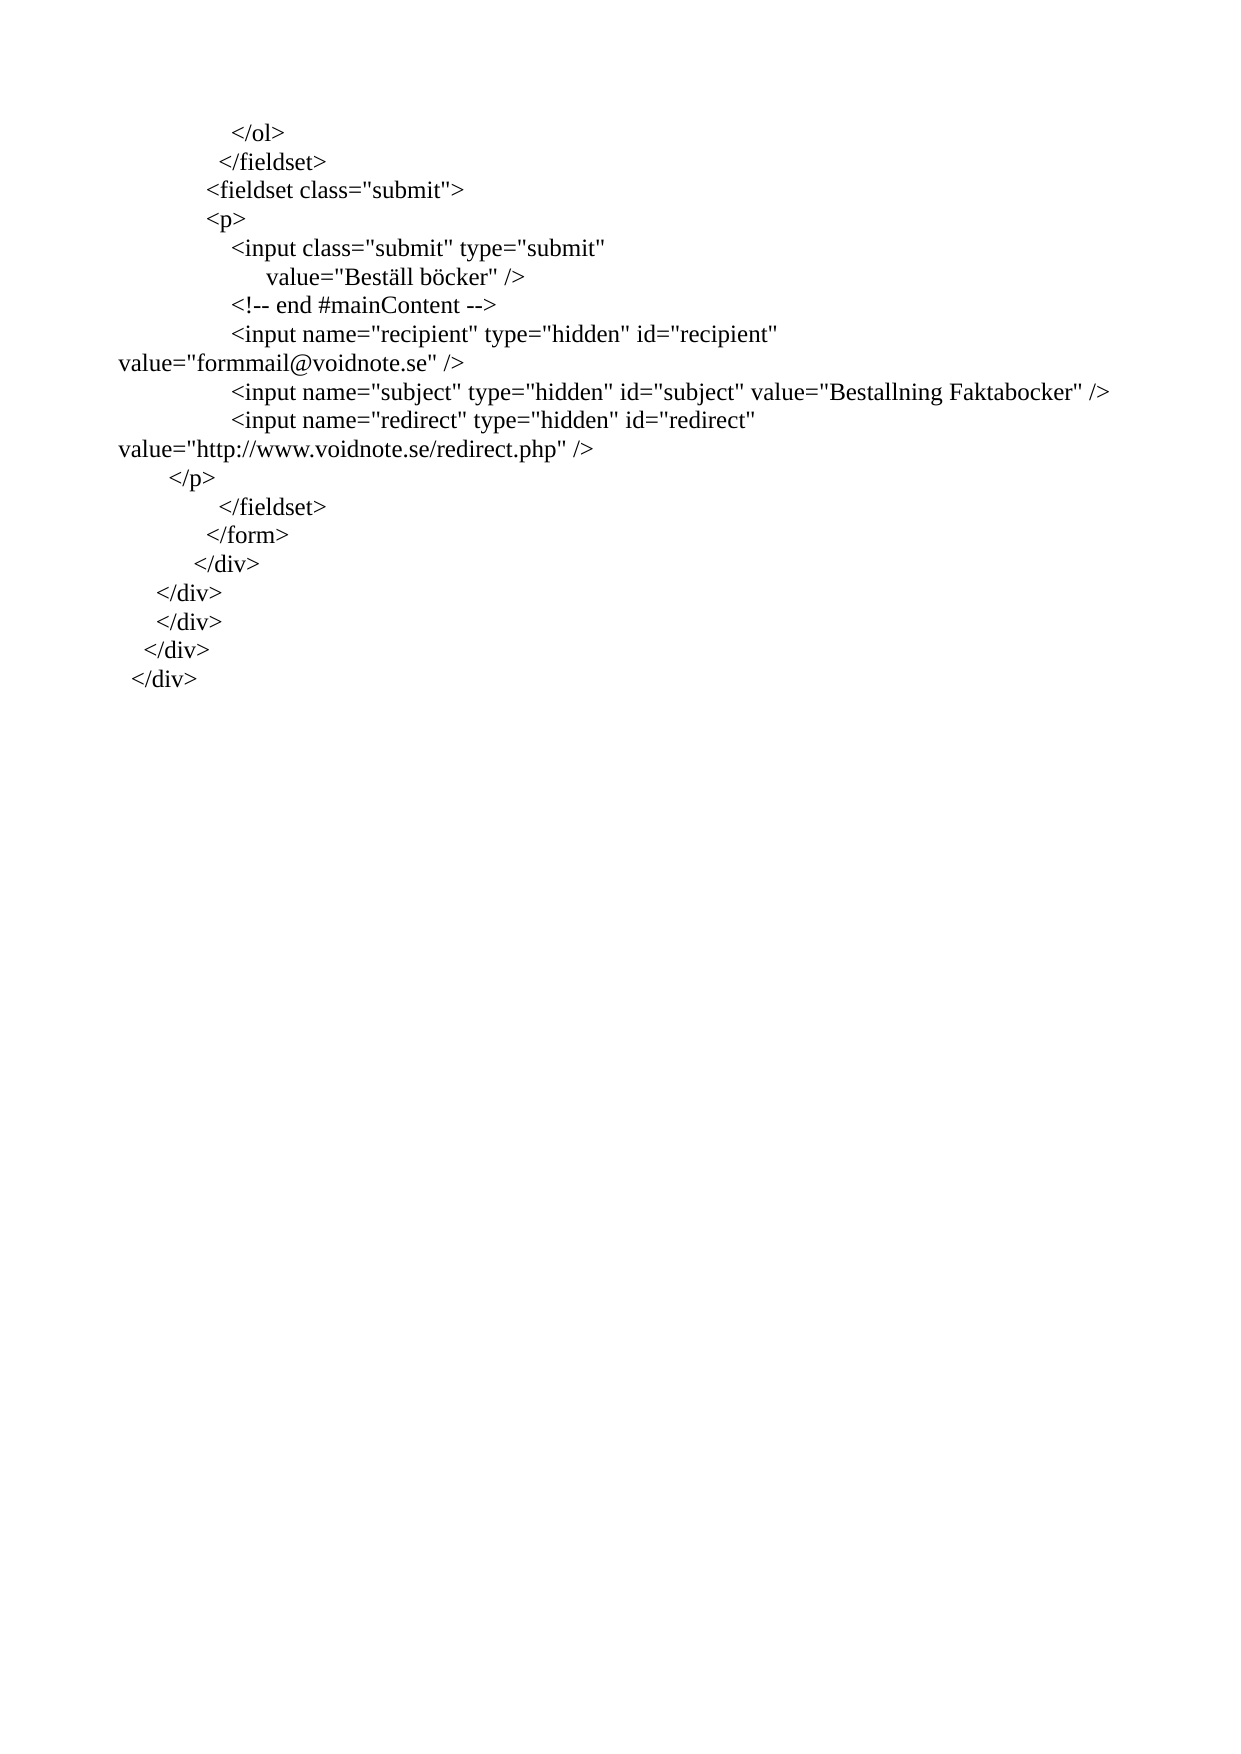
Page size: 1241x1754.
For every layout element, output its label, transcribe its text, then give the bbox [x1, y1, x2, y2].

text </div> [118, 664, 1122, 693]
text <fieldset class="submit"> [118, 176, 1122, 204]
text </div> [118, 636, 1122, 664]
text <input name="redirect" type="hidden" id="redirect" value="http://www.voidnote.se/redirect.php" /> [118, 406, 1122, 463]
text <input class="submit" type="submit" [118, 233, 1122, 262]
text value="Beställ böcker" /> [118, 262, 1122, 291]
text <p> [118, 204, 1122, 233]
text </ol> [118, 118, 1122, 147]
text <!-- end #mainContent --> [118, 291, 1122, 319]
text </div> [118, 607, 1122, 636]
text </p> [118, 463, 1122, 492]
text </form> [118, 521, 1122, 549]
text </div> [118, 578, 1122, 607]
text </fieldset> [118, 147, 1122, 176]
text <input name="recipient" type="hidden" id="recipient" value="formmail@voidnote.se" /> [118, 319, 1122, 377]
text </fieldset> [118, 492, 1122, 521]
text <input name="subject" type="hidden" id="subject" value="Bestallning Faktabocker" /> [118, 377, 1122, 406]
text </div> [118, 549, 1122, 578]
